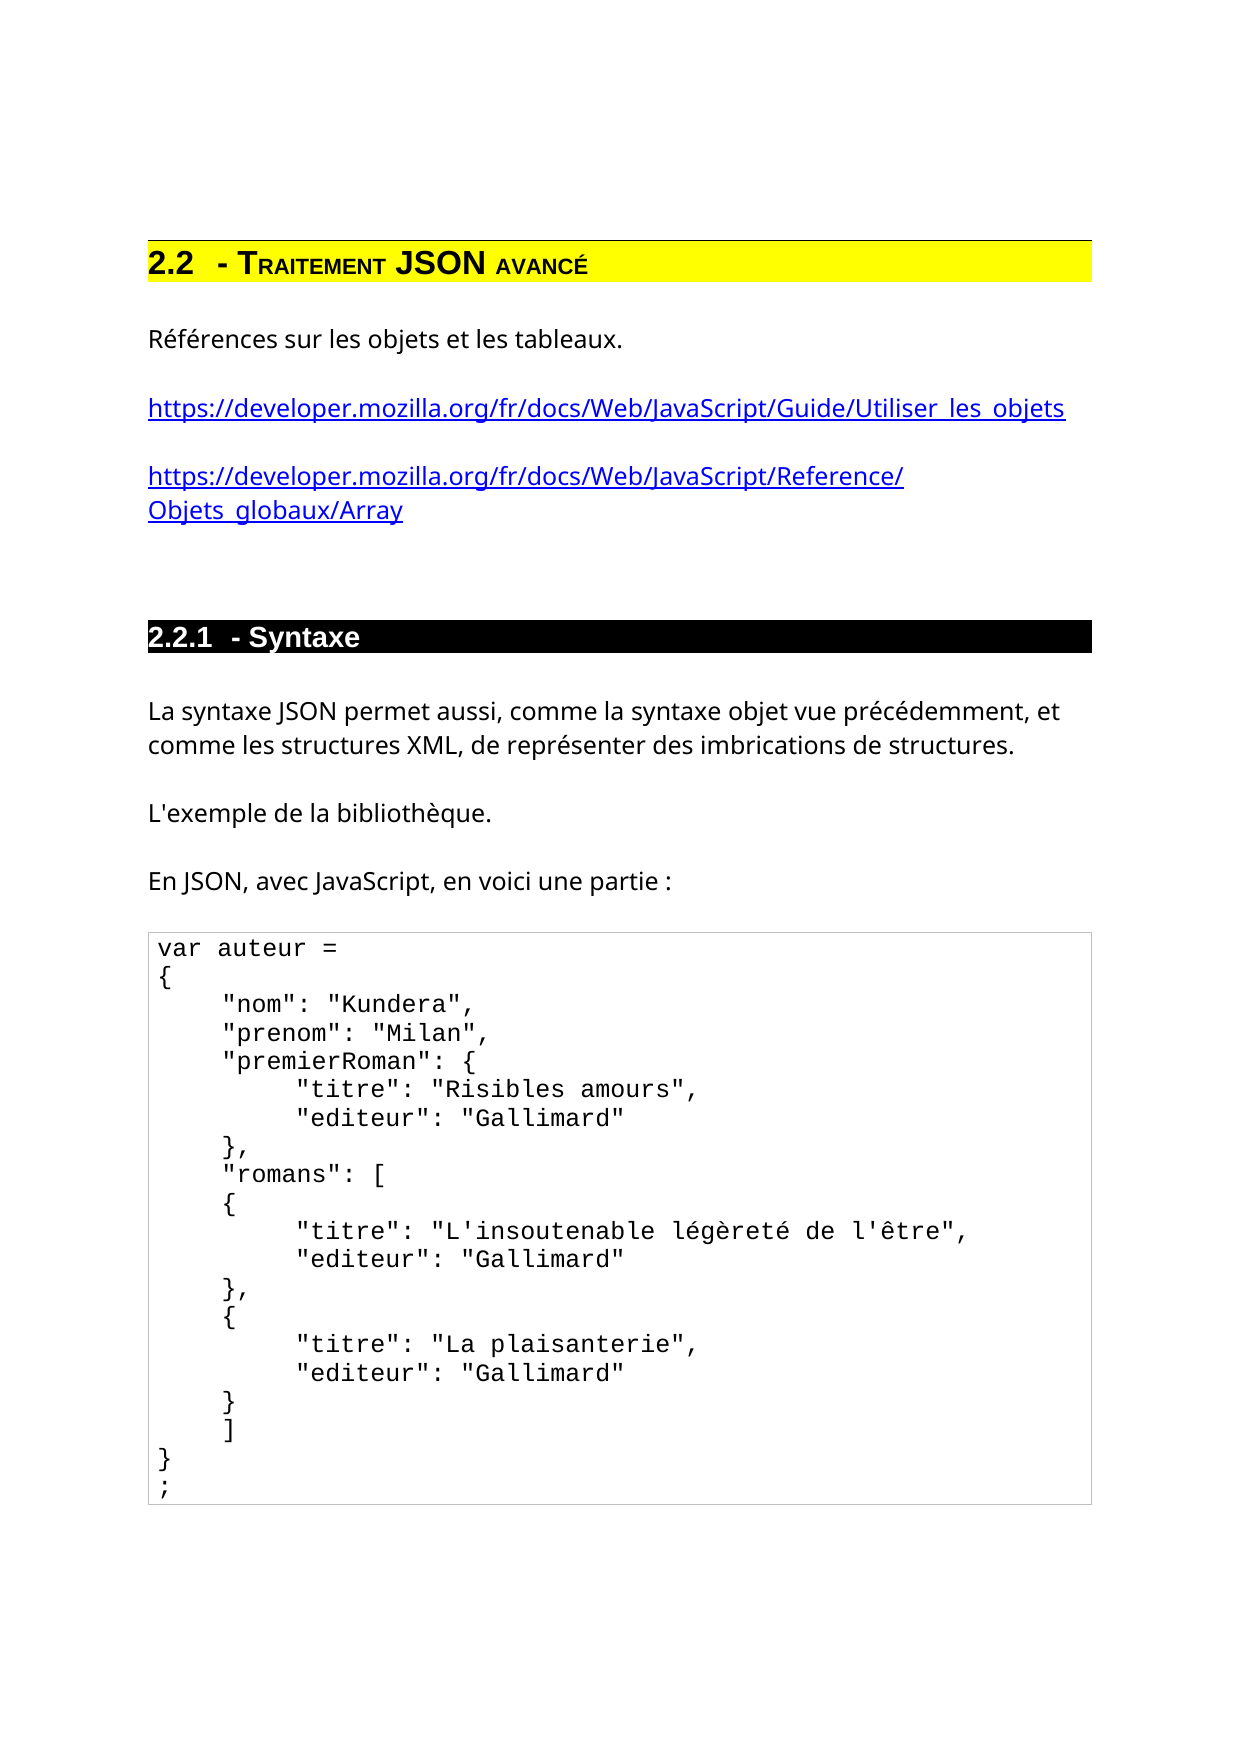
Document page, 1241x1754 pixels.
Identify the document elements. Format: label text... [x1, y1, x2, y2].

text }, [149, 1272, 1091, 1300]
text "romans": [ [149, 1159, 1091, 1187]
subtitle - Traitement JSON avancé [148, 241, 1092, 282]
text { [149, 1187, 1091, 1215]
text "titre": "Risibles amours", [149, 1074, 1091, 1102]
text La syntaxe JSON permet aussi, comme la syntaxe objet vue précédemment, et comme les structures XML, de représenter des imbrications de structures. [148, 693, 1092, 762]
text var auteur = [149, 933, 1091, 960]
text { [149, 1300, 1091, 1329]
text https://developer.mozilla.org/fr/docs/Web/JavaScript/Reference/Objets_globaux/Array [148, 458, 1092, 527]
text En JSON, avec JavaScript, en voici une partie : [148, 864, 1092, 898]
text "titre": "La plaisanterie", [149, 1329, 1091, 1357]
text "editeur": "Gallimard" [149, 1102, 1091, 1130]
text } [149, 1442, 1091, 1470]
text } [149, 1385, 1091, 1414]
text }, [149, 1130, 1091, 1159]
text { [149, 960, 1091, 989]
text ] [149, 1414, 1091, 1442]
text "editeur": "Gallimard" [149, 1244, 1091, 1272]
text "prenom": "Milan", [149, 1017, 1091, 1045]
text L'exemple de la bibliothèque. [148, 796, 1092, 830]
subtitle - Syntaxe [148, 620, 1092, 653]
text "nom": "Kundera", [149, 989, 1091, 1017]
text "editeur": "Gallimard" [149, 1357, 1091, 1385]
text ; [149, 1470, 1091, 1504]
text https://developer.mozilla.org/fr/docs/Web/JavaScript/Guide/Utiliser_les_objets [148, 390, 1092, 424]
text "premierRoman": { [149, 1045, 1091, 1074]
text Références sur les objets et les tableaux. [148, 322, 1092, 356]
text "titre": "L'insoutenable légèreté de l'être", [149, 1215, 1091, 1244]
